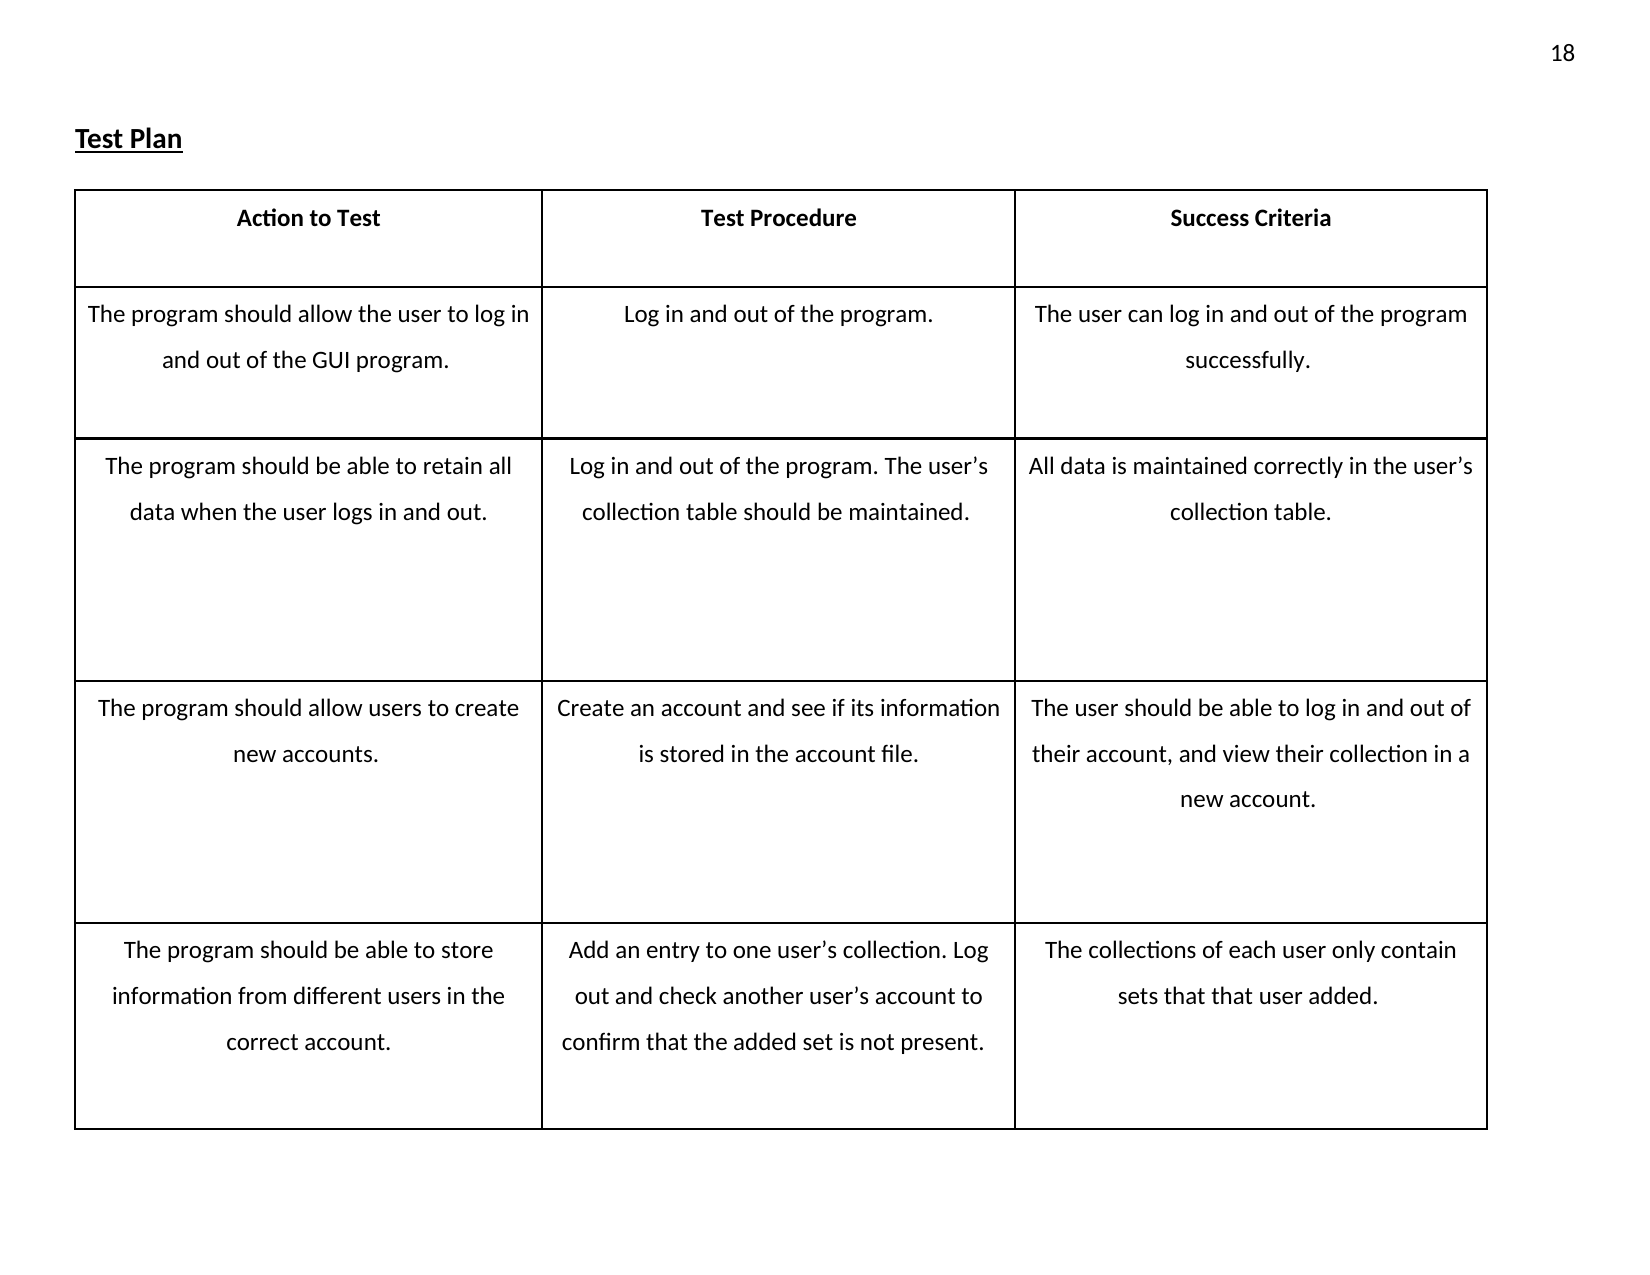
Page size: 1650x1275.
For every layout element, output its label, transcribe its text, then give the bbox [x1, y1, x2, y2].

table_cell The collections of each user only contain sets that that user added. [1016, 924, 1486, 1128]
table_cell The program should allow the user to log in and out of the GUI program. [76, 288, 541, 437]
table_header Action to Test [76, 191, 541, 286]
table_header Success Criteria [1016, 191, 1486, 286]
table_cell Add an entry to one user’s collection. Log out and check another user’s account to confirm that the added set is not present. [543, 924, 1014, 1128]
table_cell Log in and out of the program. [543, 288, 1014, 437]
table_cell The program should allow users to create new accounts. [76, 682, 541, 922]
table_cell Create an account and see if its information is stored in the account file. [543, 682, 1014, 922]
table_cell The program should be able to retain all data when the user logs in and out. [76, 440, 541, 679]
subtitle Test Plan [75, 121, 1575, 156]
table_cell The user should be able to log in and out of their account, and view their collection in a new account. [1016, 682, 1486, 922]
table_cell The program should be able to store information from different users in the correct account. [76, 924, 541, 1128]
table_cell All data is maintained correctly in the user’s collection table. [1016, 440, 1486, 679]
table_cell The user can log in and out of the program successfully. [1016, 288, 1486, 437]
table_cell Log in and out of the program. The user’s collection table should be maintained. [543, 440, 1014, 679]
table_header Test Procedure [543, 191, 1014, 286]
